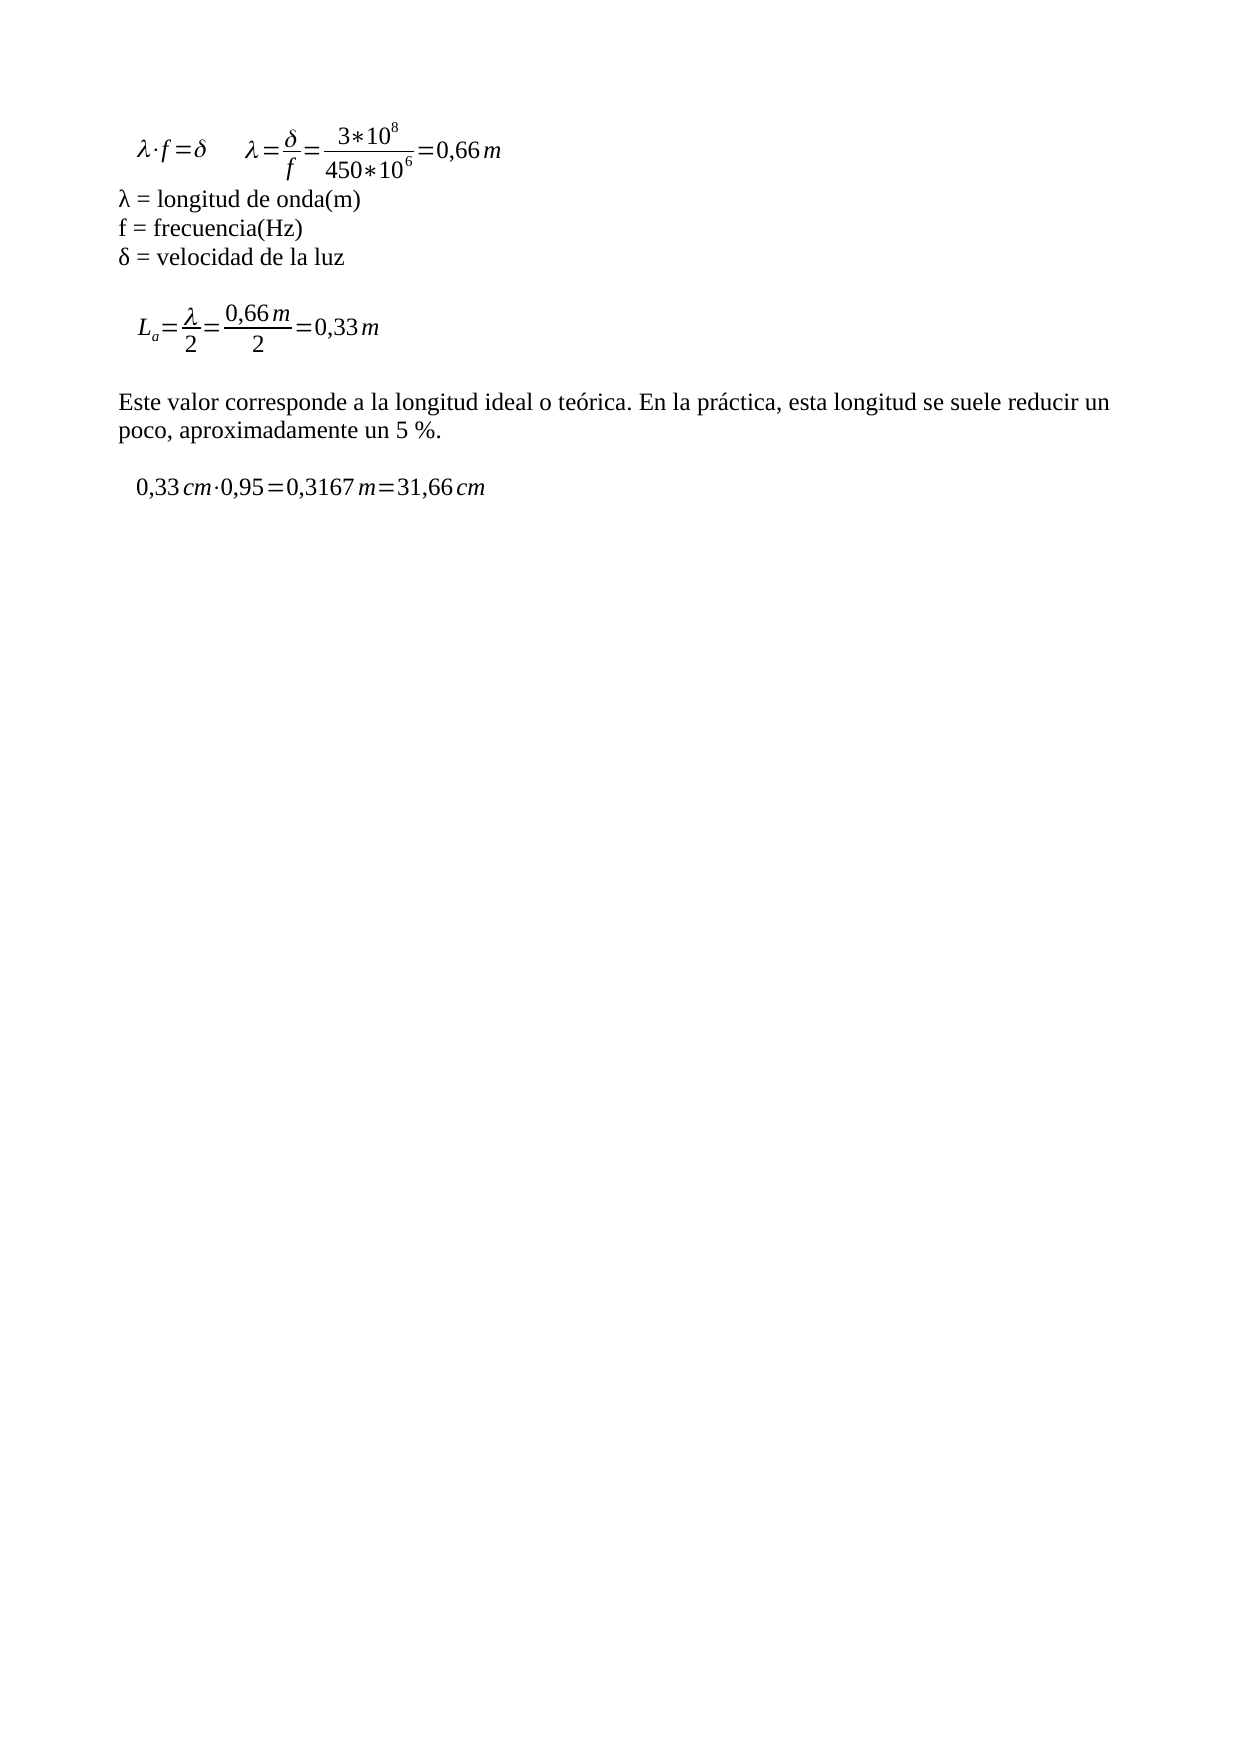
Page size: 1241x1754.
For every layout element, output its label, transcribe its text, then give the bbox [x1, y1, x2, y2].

text Este valor corresponde a la longitud ideal o teórica. En la práctica, esta longitud se suele reducir un poco, aproximadamente un 5 %. [118, 387, 1122, 444]
text f = frecuencia(Hz) [118, 213, 1122, 242]
text λ = longitud de onda(m) [118, 184, 1122, 213]
text δ = velocidad de la luz [118, 242, 1122, 270]
